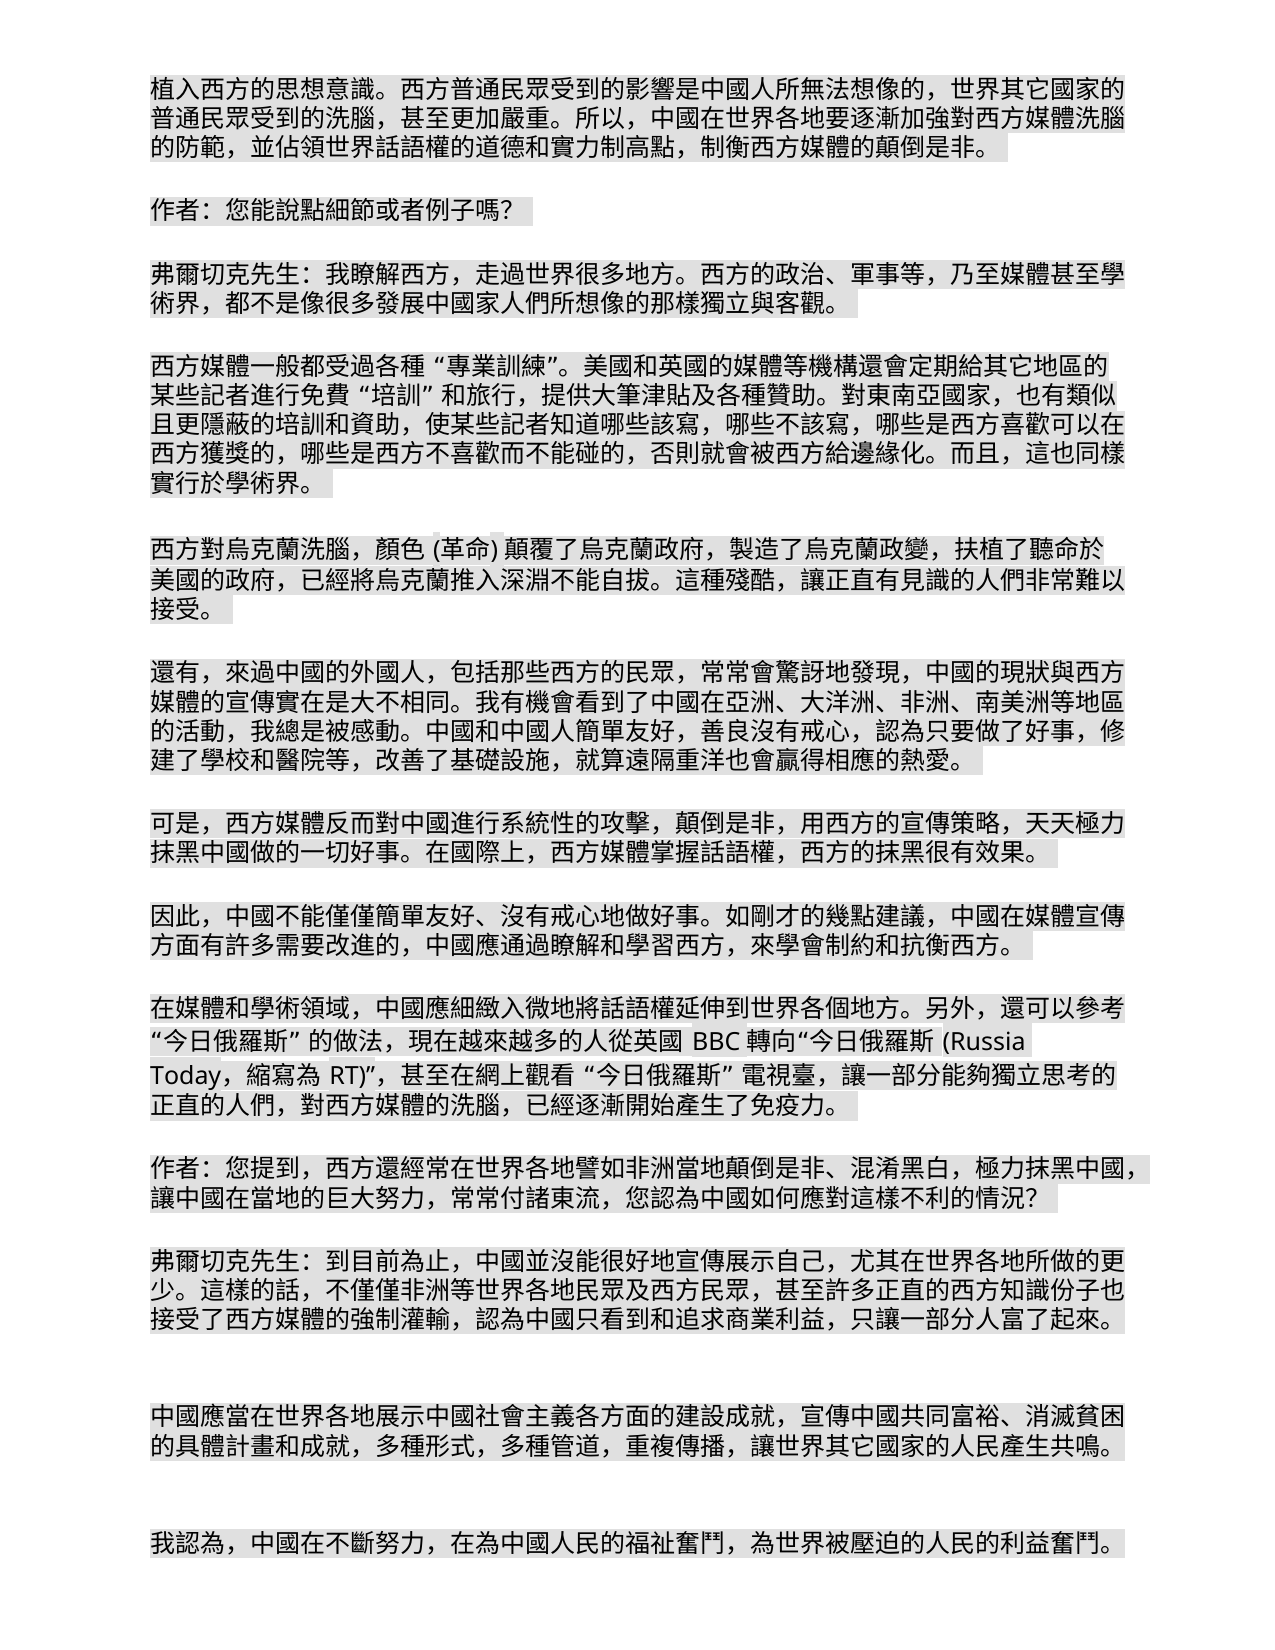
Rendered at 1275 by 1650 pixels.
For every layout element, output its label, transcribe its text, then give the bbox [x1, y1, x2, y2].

text 阿遠轉貼的底下這文章，我看了好幾遍，很感動，打算把它貼到首頁，最好是可以列為學校基本教材。 其實何止感動，講起這個，真是百感交集，未語淚先流。為什麼呢？因為，作者所講的只是一些最簡單明顯的基本事實，但是，世上能夠認識這樣一些普通常識的人卻如此稀少，宛如鳳毛麟角；絕大部份人完完全全顛倒了最基本的是非善惡，把一個人類歷史上最偉大、對人類的和平、幸福與發展及種種精神文明與深刻道德理念做出最大貢獻的中國給當成惡魔，對他百般打擊與傷害，卻反而擁抱一個人類歷史上最為血腥殘暴邪惡野蠻殺害數千萬人幾乎毫無人性的美國，甚至去當他的狗。 究竟要等到什麼時候，基本是非善惡才能獲得它們應有的評價？我常為此感到痛苦不已。要不是對於未來依舊還懷抱著希望，我真的很不想活在這樣一個完全顛倒是非善惡的世界中。 我平常不跟人談政治，因為沒啥好談；萬一被迫談起，總覺得很無言，很想乾脆咬舌自盡算了。為什麼呢？因為，一個人如果連這樣的基本認識都沒有，我不知道還能跟他談什麼？談論任何一種事情或知識，你總得先具備最基本的相關常識或基礎知識，否則無法談，只能教，就像教三歲小孩識字那樣，一點一滴、一個字一個字慢慢教。 有句庸俗句型說道：「我以XXX為榮」，我生平沒有什麼感到光榮之事，但我確實以身為中國人為榮；並非因為他的強大，而是因為他的美麗與良善。一如Andre Vltchek 的願望，我希望中國永遠是我現在心目中的中國，促進整個世界的福祉。 陳真 2020. 05. 07. ================= 美作家安德列·弗爾切克：中國應讀懂西方強盜邏輯 必須自強鬥爭 原題：當今國際政治結構下的大國博弈——對話安德列•弗爾切克先生 作者：張玉城(北京航空航太大學 人文社會科學學院) 2015年10月23日 出處：https://reurl.cc/1xb6V8 編者按：中國經常受到西方的指責，但也有一些西方的知識份子，他們對中國卻予以高度的讚揚和支援。知名的美國作家、國際社會活動家、時政評論家、電影製作人和戰地記者，安德列•弗爾切克 (Andre Vltchek)先生便是其中的一位。弗爾切克先生經常為《新聞週刊》、《亞洲時報》等撰寫文章，多次到訪中國，並接受新華社、人民網等專訪。 二戰結束後，冷戰開始，美蘇爭霸。1991年末，蘇聯解體，美國獨霸。如今，發展中國家中，中國已日漸崛起，金磚四國發展勢頭良好，大國博弈風起雲湧，當今國際政治結構正在發生深刻而迅速的變化。中美之間，崛起大國和守成大國之間的博弈正成為其中一個最大看點。其它國家也正在選擇和適應這一巨大變化。 2015年10月23號，本文作者北京航空航太大學人文社會科學學院張玉城博士，與弗爾切克先生在北航唯實國際文化交流中心，就“當今國際政治結構下的大國博弈” 展開對話，並予以編譯整理、總結和評論。 作者：您好，您認為當今國際政治是什麼結構？ 弗爾切克先生：很簡單，這是一個西方國家，也就是北美白人、歐洲白人等的國家，美國等西方霸權主義國家統治下的世界，其餘的都是被統治的。在西方眼裡，整個世界都是西方的乳酪，其他人都低歐美白人一等，需要被其統治。在這種單極霸權的世界中，中國其實是一種平衡力量，沒有中國，局面可能會更糟，而且會變得越來越糟。 作者：您認為形成這種結構的主要原因是什麼？ 弗爾切克先生：主要原因是美國等西方國家的霸權統治，以及它們的侵略和咄咄逼人。美國和歐洲實質上是一丘之貉。例如，此次以敘利亞為主的中東難民危機，它們都是始作俑者。 對企圖掙脫西方霸權統治的國家，西方都是不遺餘力地刁難和制裁。古巴、委內瑞拉、玻利維亞、利比亞、敘利亞、東南亞諸國等很多國家，想獨立自主有尊嚴地發展，也付出了很大努力進行抗爭，但它們都太小，實力不夠；而巴西等南美國家觀望；俄羅斯好像也沒有決定，而且其本身也被歐美霸權制裁著，戰火也經常燒到了其周邊。 只有中國，已從二戰前非常落後的舊中國，發展成為現代化強大的新中國、世界第二大經濟體。中國不僅人口眾多，而且科技文化等素質越來越高，還具有靈活的體制和巨大的發展潛力，已經成為國際政治經濟結構中的重要力量。 此外，更令人敬佩的是，中國外交奉行獨立自主、和平共處的政策，維護世界和平，宣導共同繁榮，而不是像西方列強一樣侵略成性。因此，中國，是一種平衡力量，是世界上惟一有能力，可以平衡和抗衡西方霸權的國家。同時，也是惟一的可能和希望。這也是西方拋出 “中國威脅論” 的原因之一。 作者：您覺得解決的方案是什麼？ 弗爾切克先生：我並不主張衝突，但也不應該放棄鬥爭。我認為中國一定要讀懂西方的強盜邏輯，才會清楚地知道，自強和鬥爭才是解決方案，與西方大國博弈時的態度才會堅定。 作者：那麼，您認為西方的強盜邏輯是什麼呢？ 弗爾切克先生：西方本身信奉叢林法則，弱肉強食。它們一直迷戀軍事武力。“謊言重複千遍就是真理”，“真理只在大炮的射程之內”，“勝者擁有一切”，這些都是西方強盜邏輯的體現。幾百年來，西方侵略了多少國家和地區，二戰之前的世界勢力分佈地圖展示得清清楚楚，基本上達到了絕對控制和奴役整個世界的程度。今天，我們不僅面臨著西方政治經濟軍事的控制，而且還有西方意識形態、精神和文化的控制，這與二戰前的形勢也基本相同。 西方認為其他種族比其低一等，把整個世界都當成西方狩獵的獵場。利比亞等其它國家和地區的妥協和退讓，迎來的是西方變本加厲的侵略。 總之，西方信奉叢林法則，西方打敗你就弱肉強食，打不敗你才和你談判，如果被你打敗，它們也會投降雌伏。面對西方的叢林法則，其它國家和地區沒有選擇，想要獨立自主，不能落後只能強大，只能鬥爭並戰勝西方。 作者：我們應該怎樣讀懂西方的強盜邏輯？ 弗爾切克先生：我認為，首先，必須清楚西方的文化和心理。西方的強盜邏輯不是從來就有的，近代以前也曾被大肆殺戮和長期奴役過。只是近代的強盛，才使西方在文化和心理上產生了白人群體性的優越感，覺得其他種族都低其一等。現在西方從心裡就看不起其他人，不會從心裡面真心地想跟其他人講道理，陰謀詭計卻是層出不窮。即使你有理有據也不會使其停止侵略。調停、和解等通常被其認為是好欺負，西方反而會更加變本加厲而不是友好相處。偶爾表面上的講道理，也是一種權宜之計，只是為了迷惑或欺騙。 其次，不要僅僅聽西方是怎麼說的，一定要看清楚西方是怎麼做的。西方總是講 “民主、自由、平等、人權” 等，但卻幹著奴役其它國家和地區的事。過去幾個世紀中，西方惟一感興趣的就是如何通過陰謀詭計乃至戰爭，把全球其它國家和地區都變成西方的殖民地和半殖民地。例如販運黑奴、幾乎滅絕北美印第安人等，不擇手段地、瘋狂地侵略，瘋狂地掠奪全球財富和資源。 即使讀懂了西方的強盜邏輯，我還要特別指出，中國、俄羅斯兩個大國也要深刻反省。大國要獨立自主，就必須自尊自強，具有大國精神。面對西方的強盜霸權，中國被西方軍事禁運，俄羅斯被西方軍事和經濟制裁。中國和俄羅斯應該要團結起來，也要聯合其它被壓迫的國家和地區，共同與西方霸權強盜積極鬥爭。只要發奮圖強，先進且強大起來，自然會讓西方的制裁自動失效，甚至必要時還可以反制裁西方，乃至使西方順服。 作者：最近，曾任美國國務卿的基辛格先生出版了一本新書《世界秩序》(World Order)，您如何評價? 弗爾切克先生：基辛格先生所認為的 “世界秩序”，其實就是西方控制和掠奪世界的霸權秩序，世界各國都要受西方的統治，維護西方為中心的等級世界秩序。否則，就要被西方批評或被歸為 “邪惡國家”。這對華盛頓、倫敦和巴黎的 “統治者” 們來說才是其心裡所認為的 “世界秩序”。 對基辛格先生，不僅要看他在《世界秩序》中怎麼寫的，還要看他是怎麼做的。基辛格參與了智利1973年的軍事政變，顛覆了智利的民選政府，扶植了 “親美” 的傀儡政府，並對大批左派社會人士展開屠殺，很多左派知識份子秘密失蹤並被秘密殺害。因此，正如西方過去幾個世紀所做的，建立和維護西方控制和掠奪世界的 “世界秩序”，這應該才是他新作《世界秩序》的本意。這樣才能讀懂西方，才不會被其《世界秩序》裡的文字所蒙蔽和洗腦。 同樣，對於他和中國的交往，以及就中美關係的展望，更要警惕，可能其目的恰恰是設置一個巨大的陷阱以方便洗劫中國，字面上的支援態度，那只是反映了表面意思。 作者：中國領導人提出中美 “新型大國關係” 的對策，強調合作雙贏，您有何評論？ 弗爾切克先生：雙贏？你們中國提出中美建設新型大國關係，是一種新的道路。中國領導人知道中美大國博弈的問題本質，希望中美由此雙贏，避免戰爭。這個願望是好的。 但是，要清醒地認識到，友好善良的中國所面對的，可不是類似中國的國家，而是信奉叢林法則與弱肉強食、奉行雙重標準的霸權國家。美國內心才沒有想要什麼雙贏。你要知道，整個世界，都被視為它的乳酪，它只想單贏，只想維護它的霸權。所以，任何雙贏都被視為動了它的乳酪，都是它所要真心打擊與消滅的，它心裡根本不想雙贏。 所以，中國的願望很美好，但現實卻是與狼共舞，反而很容易成了狼的美餐。我想提醒的是，中美對話中，美國為了單贏，也會設下很多的陷阱和詭計以及各種形態的戰爭，試圖顛覆滅亡中國。中國要清醒地識別其用心、目的和策略，並與之在如網路安全、意識形態等各個領域，勇敢機智地進行鬥爭和破解，避免成為狼的美餐。我非常確定，中國面臨著很多危險。 作者：說到中美大國博弈的本質和戰爭，西方有 “修昔底德陷阱 (Thucydides's trap)” 之說，也稱 “安全悖論(Security dilemma)”，是說一個崛起的大國和一個守成的大國之間幾乎必然爆發戰爭。並有統計資料指出，近代大國崛起，挑戰現存大國15例，發生戰爭11例，幾乎被視為是國際關係的 “鐵律”。您認為中國宣導的 “合作雙贏” 會超越 “修昔底德陷阱” 嗎? 弗爾切克先生：如剛才所說，與狼共舞很危險。當然，它也不是毫無一絲希望。 中國是世界上偉大的國家之一，也許是最偉大的。中國長袖善舞，已多年避免參與西方的戰爭和衝突。當然，我知道中國人包容，愛好和平，但也不懼怕戰爭。偉大的抗日戰爭和朝鮮戰爭就有力地證明了這一點。 我認為中國領導人非常清楚世界上正在發生什麼，中國領導人要保衛中國人民和保衛人類。現在，除了中國以外，世界大國都捲入一場或者兩場的軍事衝突。所以，中國領導人是非常明智的，也是對自己國民非常負責的。中國一直是維護世界和平、平衡衝突的主要力量。中國明智且有效地遠離了當前國際社會上的一切軍事衝突，也很可能將會有智慧、有能力且巧妙地避免中美陷入 “修昔底德陷阱” 式的戰爭，成為第五例例外，實現中國和平崛起的夙願。 這與中國人民息息相關！與美國人民息息相關！與世界上很多人們息息相關！與世界上很多可愛的孩子們也會息息相關！作為一名外國人，我非常羡慕今天中國的安全和幸福！非常羡慕未來中國和平崛起的幸福！ 不過，我還是要強調，中國要清醒，認清西方的真實意圖，精心應對，不能犯錯。中國的快速發展讓西方感受到了巨大的壓力，成功的社會主義國家是西方最難以接受的。西方一直將中國視為嚴重的威脅，一直不遺餘力地插手中國內政，資助和訓練中國的“反對派”，通過詆毀性的宣傳，破壞中國的社會主義道路。 這正暴露出了西方熱衷抹黑中國的動機，試圖造成中國崩潰，從而顛覆洗劫中國；其甚至可能發動各種戰爭，把最有可能挑戰其霸權的中國給滅亡，維護其世界霸權地位。所以，中國別無選擇，只有認清西方，自強不息，鬥爭到底。 中國人是最愛好和平的民族！但中國是世界大國，還要有主導世界的大國精神！中國聲音應當更加堅定，中國力量的展示和運用要更加頻繁，敢於使用強大的武力，才能讓西方退卻和尊重中國，才可能真正避免陷入 “修昔底德陷阱” 式的中美大戰。 作者：說到未來，中國還提出另一個涉及到全人類的政治理念，就是建立 “人類命運共同體”。您覺得這將對世界大國博弈有何影響？ 弗爾切克先生：無與倫比！這是中國面向未來，向全世界回答了 “中國的立場和目標是什麼”這一首要問題。很好地解答了世界對中國未來道路的疑問，讓世界明白了未來中國的立場和目標，展示了中國的偉大主張。這很好，無與倫比！ 目前階段，由於霸權美國只想顛覆中國，奴役世界，因此，“人類命運共同體” 首先應該是一個反對霸權、各國各族人民相互尊重，友好相處的 ，“命運共同體”。當前中國可以先建立 “中俄命運共同體”、“中非命運共同體”、“亞洲命運共同體” 等。 不過，任何偉大理念的提出只是第一步，還要中國和世界各族人民的共同努力，還要有中國等國家強大的軍事、經濟實力和智慧，以及始終如一的堅定態度來保證，才有可能一步一步實現 (人類命運共同體)；要始終有決心、有能力地堅定維護中國人民、世界各族人民的利益，才能贏得世界各族人民心靈上的共鳴與熱愛。 “人類命運共同體” 偉大理念的提出，集中展現了中國是一個如此偉大的國家，中國在國際上所做的一切，除了給中國在世界上爭取一個更好的地位之外，還是為了讓全人類能更好地工作和生活，不僅包括中國人民，而且還包括關心世界各族人民的疾苦，友愛世界各族人民，和平共處，共同發展，共同繁榮。這迥異於美國霸權的弱肉強食，讓世界各族人民能更清楚地看清中美之間的差別。 作者：理念還需要宣傳，媒體宣傳是您的專長，世界話語權也是美國霸權的重要部分。請您說說您對中國的建議吧？ 弗爾切克先生：單就這方面來說，我建議： 第一，中國需要轉變過於親西方的觀念，不能失去自我，避免被顏色顛覆。國無精神不立，要樹立起以我為主，主導世界的大國思維，發揚中國的大國精神。否則，就只會跟著西方媒體舞文弄墨，甚至不幸被顛覆，那樣中國就會被肢解滅亡。 第二，中國轉變過於親西方的觀念後，還要有迅速有力的實際行動和巨額投入來保障。建議可以研究西方尤其美國，研究美國是如何精心設計，投入巨大資源，建立起美國世界級的媒體宣傳集團體系；研究這一體系是如何宣傳其意識精神，如何為其控制世界來服務。做好對美國體系和歷史的研究，有助於中國有選擇的學習西方媒體體系，控制媒體資訊，控制世界話語權的理念和技術精華，從而植入中國的宣傳資訊，為中國所用，為實現偉大的 “人類命運共同體” 的理念所用。 第三，中國應面向世界，加強多語種的系統宣傳。通過電影、電視、出版物、互聯網以及各種國際文化交流，讓世界各族人民瞭解中國，信任中國的媒體。讓全世界的孩子們為中國的神話而著迷，為中國悠久輝煌的文明歷史、故事、作品而著迷。以世界各族人民喜聞樂見易接受的宣傳形式，讓大家熟悉中國的思想、文化、計畫以及夢想，並且要持續不斷地、創造性地、系統性地大力宣傳。隨著中國的真正崛起，我相信，在幾年或十幾年的潛移默化後，肯定會有巨大的效果的。 作者：您說到轉變太親西方的觀念，防止被顛覆，那麼您認為具體應該做什麼？ 弗爾切克先生：我覺得，中國一定要自信自強，認清自身和世界，對西方陰謀瞭若指掌，振奮中國的大國精神，使中國實力全面超越西方，太親西方的觀念自然就會減弱直至消失。 反過來說可能更容易理解些。中國太親西方而失去自我，就不會做些什麼呢？我想列舉幾條，一是不會大力整頓各種不良媒體，任由它們興風作浪破壞中國社會團結的根基；二是極可能逐漸失去自己原有的國家媒體陣地，若不警醒，將會像前蘇聯一樣崩潰；三是讓很多中國人民被西方洗腦和蠱惑，達到一定程度後，中國就有被顛覆的危險；四是會讓國際或國內敢於抗衡西方的一部分正直的力量處於艱難困苦的境地。而事實上，不幸的是，中國和世界正處在這樣一種境地。所以，上面這些都是應該具體去做的，當然肯定不止這些了。 更坦白講，中國不應再允許那些連做夢都想顛覆中國的西方所扶植的親西方個人和媒體，不應該讓他們在中國國內肆意詆毀中國，詆毀中國的制度、歷史和英雄，妖言惑眾。這對中國的自身安全非常危險。其中，尤其要監控乃至驅逐打著光明正大的幌子，形形色色，居心不良的 NGO 們。這方面，可以研究和採用俄羅斯的經驗。 最後，應創建和鼓勵不親西方的自主媒體發展壯大，走向世界；投入鉅資，持續扶植和指導中國國內不親西方的、正直的個人和媒體，以及國際上親中國的、正直的外國個人和媒體發展壯大，以制衡美國媒體的妖言破壞。 作者：講了中國，您能否再講講世界話語權方面，中國應該如何做？ 弗爾切克先生：可以看看美國媒體宣傳體系。機構方面，包括了美國政府、媒體集團、壟斷資本大鱷、居心不良的 NGO、大學、智庫等各種角色；內容方面，新聞報導、娛樂影視、乃至人文社會科學研究等各個方面；在投入運作方面，從資金、思想理念、資訊監控收集、處理、宣傳等全過程體系管道建設和控制等，全方位系統性地建立了嚴密覆蓋全球、深入控制全球的龐大媒體資訊帝國，掌握了世界話語權，為美國的世界霸權服務。 可以選擇西方的媒體巨頭，如美國的《華盛頓郵報》、華爾街日報、CNN、美聯社(AP)、《時代週刊》、《外交》雜誌以及大學、NGO、智庫等等，將其作為標竿瞄準。中國應該重視、指導和鼓勵不親西方有著民族自豪感的中國人、親中國的外國人、政府和民間媒體及智庫，瞄準他們展開宣傳競爭，通過學習和追趕，用西方的方式、方法，投入資金，採取有效的競爭機制，系統全面地建立起秉持中國精神的強大媒體集團，以及覆蓋全世界的媒體資訊宣傳管道來宣傳中國，一定能夠逐漸掌握相當的世界話語權。 最後，中國一定要防範西方洗腦。美國一直對國內以及全世界的人們洗腦 (brainwash)，植入西方的思想意識。西方普通民眾受到的影響是中國人所無法想像的，世界其它國家的普通民眾受到的洗腦，甚至更加嚴重。所以，中國在世界各地要逐漸加強對西方媒體洗腦的防範，並佔領世界話語權的道德和實力制高點，制衡西方媒體的顛倒是非。 作者：您能說點細節或者例子嗎？ 弗爾切克先生：我瞭解西方，走過世界很多地方。西方的政治、軍事等，乃至媒體甚至學術界，都不是像很多發展中國家人們所想像的那樣獨立與客觀。 西方媒體一般都受過各種 “專業訓練”。美國和英國的媒體等機構還會定期給其它地區的某些記者進行免費 “培訓” 和旅行，提供大筆津貼及各種贊助。對東南亞國家，也有類似且更隱蔽的培訓和資助，使某些記者知道哪些該寫，哪些不該寫，哪些是西方喜歡可以在西方獲獎的，哪些是西方不喜歡而不能碰的，否則就會被西方給邊緣化。而且，這也同樣實行於學術界。 西方對烏克蘭洗腦，顏色 (革命) 顛覆了烏克蘭政府，製造了烏克蘭政變，扶植了聽命於美國的政府，已經將烏克蘭推入深淵不能自拔。這種殘酷，讓正直有見識的人們非常難以接受。 還有，來過中國的外國人，包括那些西方的民眾，常常會驚訝地發現，中國的現狀與西方媒體的宣傳實在是大不相同。我有機會看到了中國在亞洲、大洋洲、非洲、南美洲等地區的活動，我總是被感動。中國和中國人簡單友好，善良沒有戒心，認為只要做了好事，修建了學校和醫院等，改善了基礎設施，就算遠隔重洋也會贏得相應的熱愛。 可是，西方媒體反而對中國進行系統性的攻擊，顛倒是非，用西方的宣傳策略，天天極力抹黑中國做的一切好事。在國際上，西方媒體掌握話語權，西方的抹黑很有效果。 因此，中國不能僅僅簡單友好、沒有戒心地做好事。如剛才的幾點建議，中國在媒體宣傳方面有許多需要改進的，中國應通過瞭解和學習西方，來學會制約和抗衡西方。 在媒體和學術領域，中國應細緻入微地將話語權延伸到世界各個地方。另外，還可以參考 “今日俄羅斯” 的做法，現在越來越多的人從英國 BBC 轉向“今日俄羅斯 (Russia Today，縮寫為 RT)”，甚至在網上觀看 “今日俄羅斯” 電視臺，讓一部分能夠獨立思考的正直的人們，對西方媒體的洗腦，已經逐漸開始產生了免疫力。 作者：您提到，西方還經常在世界各地譬如非洲當地顛倒是非、混淆黑白，極力抹黑中國，讓中國在當地的巨大努力，常常付諸東流，您認為中國如何應對這樣不利的情況？ 弗爾切克先生：到目前為止，中國並沒能很好地宣傳展示自己，尤其在世界各地所做的更少。這樣的話，不僅僅非洲等世界各地民眾及西方民眾，甚至許多正直的西方知識份子也接受了西方媒體的強制灌輸，認為中國只看到和追求商業利益，只讓一部分人富了起來。 中國應當在世界各地展示中國社會主義各方面的建設成就，宣傳中國共同富裕、消滅貧困的具體計畫和成就，多種形式，多種管道，重複傳播，讓世界其它國家的人民產生共鳴。 我認為，中國在不斷努力，在為中國人民的福祉奮鬥，為世界被壓迫的人民的利益奮鬥。但我不得不承認，由於西方媒體對世界話語權的壟斷和對西方人民的不斷洗腦，和我一樣清醒、持有同樣客觀觀點的人在西方只是少數，在非洲等其它地方也不多。因此，中國的媒體負有不可推卸的重大責任，應該盡力去擴大中國在世界各個地方上的話語權，乃至獲得和西方平等的話語權！ 只有中國和中國的媒體變得強大，才有可能獲得和西方平等的話語權，抗衡西方，向世界展示真實的中國，並告訴世界中國的變化，告訴世界 “人類命運共同體” 這樣偉大的理念和願景，讓更多正直的人們和我一樣為中國歡呼，對中國產生心靈的共鳴，這樣才不會讓中國在世界各地的巨大努力，付諸東流。 作者：在面對西方的攻擊和指責時，中國一般都是通過政府發言人發言等方式，進行有理有據的回應，您覺得這樣的回應如何？ 弗爾切克先生：僅僅 “有理有據” 的回應，現在看來是遠遠不夠的。我認為，只有雙方都抱有良好的心願，“有理有據” 的回應才能得到尊重。然而，西方在內心深處並沒有想跟你講理，“謊言重複千遍就是真理”，“真理只在大炮的射程之內”，面對這樣的邏輯，“有理有據” 從來都是不適用的。 作為曾經被西方侵略過的受害者、今天已經強大了的中國，仍然總是強調 “有理有據” 而不是 “弱肉強食” 的叢林法則，這顯示了中國的文明是內外一致的真文明，不是西方偽裝出來的假文明。 作者：您走了很多地方，在世界各地調查、思考和寫作，也很關心中國的命運，也非常希望中國真正崛起，在當今的國際政治結構下，您有什麼建議對中國朋友們說？在政治、經濟生活以及對外關係上？或者，說說您其他方面想表達的？ 弗爾切克先生：中國是一個負責任的大國。在中國國內建立一個安全穩定的社會秩序和社會環境，讓人民過上良好的生活，這是首要責任，這方面中國做得很好。 在國際問題上，中國不可目光短淺而放棄原則，否則會導致戰爭；目光長遠且堅持原則，才能避免戰爭。 我覺得中國外交上，除了和平共處，中國作為第三世界發展中國家的代表，應該反對西方的殖民主義、帝國主義。應該密切與俄羅斯、亞洲其它國家、拉丁美洲、非洲、大洋洲的關係，建立起深刻廣泛、基礎性的外交關係，乃至建立中俄、中非、亞洲等 “人類命運共同體”；必須警惕和防範西方，尤其美國，雖然現在美國沒有侵略中國和俄羅斯，但是美國侵略了很多的國家和地區，如果一旦有機會，美國也會侵略中國和俄羅斯。借此機會，也推薦一下我的新書《揭露帝國的謊言》，這是我最喜歡的新作，書中有更詳細的解讀，希望今後可以譯成中文。 我希望中國永遠是我現在心目中的中國，促進整個世界進步，讓整個世界受益。中國是個很負責任，而且非常有智慧的國家。 最後，我還很想和中國的老百姓說幾句心裡話。從我生活工作過或者調查過的北美、拉丁美洲、歐洲、亞洲、非洲、大洋洲來看，雖然各國各有自己的優缺點，但綜合來看，中國老百姓是世界老百姓中比較幸福的，甚至可以說是最幸福的！ 不過，這需要中國老百姓親自走出國門，走遍世界，在國外真正過一段較長的生活或工作，通過自己親身經歷，感性和理性的比較，才能更深刻地體會到中國老百姓的幸福所在。中國老百姓生活各個方面中，很多習以為常的，甚至被抱怨的中國的很多制度，事實上卻是很多國家老百姓所夢寐以求的。我真心希望全世界的老百姓都能過上中國老百姓一樣的幸福生活！ 作者：謝謝弗爾切克先生以直率的語言和我們分享了您在西方的生活工作感悟，感謝您精彩的觀點。 編後語： 當今國際政治結構下，世界大國博弈漸趨激烈，日新月異。在實現中華民族偉大復興的過程中，細心、全面地傾聽世界各個方面的聲音，對於我們策略的優化和抉擇，都是很好的鏡鑒。因此，對美國有深入客觀研究，並且足跡遍及世界的美國作家、國際社會活動家弗爾切克先生，來京報告和對話，分享他的觀點，正是這方面的體現。 弗爾切克先生或許比我們很多國人還支持和看好中國，還更加警惕和防範美國霸權。他的很多觀點和建議，也會啟發我們更多的思考。弗爾切克先生身處廬山之外的觀感，對身處廬山中的我們，也許會很有啟迪。 《舊唐書》中記載，唐太宗李世民流淚歎曰：“夫，以銅為鏡，可以正衣冠；以史為鏡，可以知興替；以人為鏡，可以知得失。魏徵沒，朕亡一鏡矣！”。唐太宗深諳 “兼聽則明，偏聽則暗” 之妙，我們要實現中華民族的偉大復興，和諧世界各族人民，重現漢唐盛世，察納雅言，當有超越古人的胸懷和智慧。 [150, 75, 1125, 1558]
